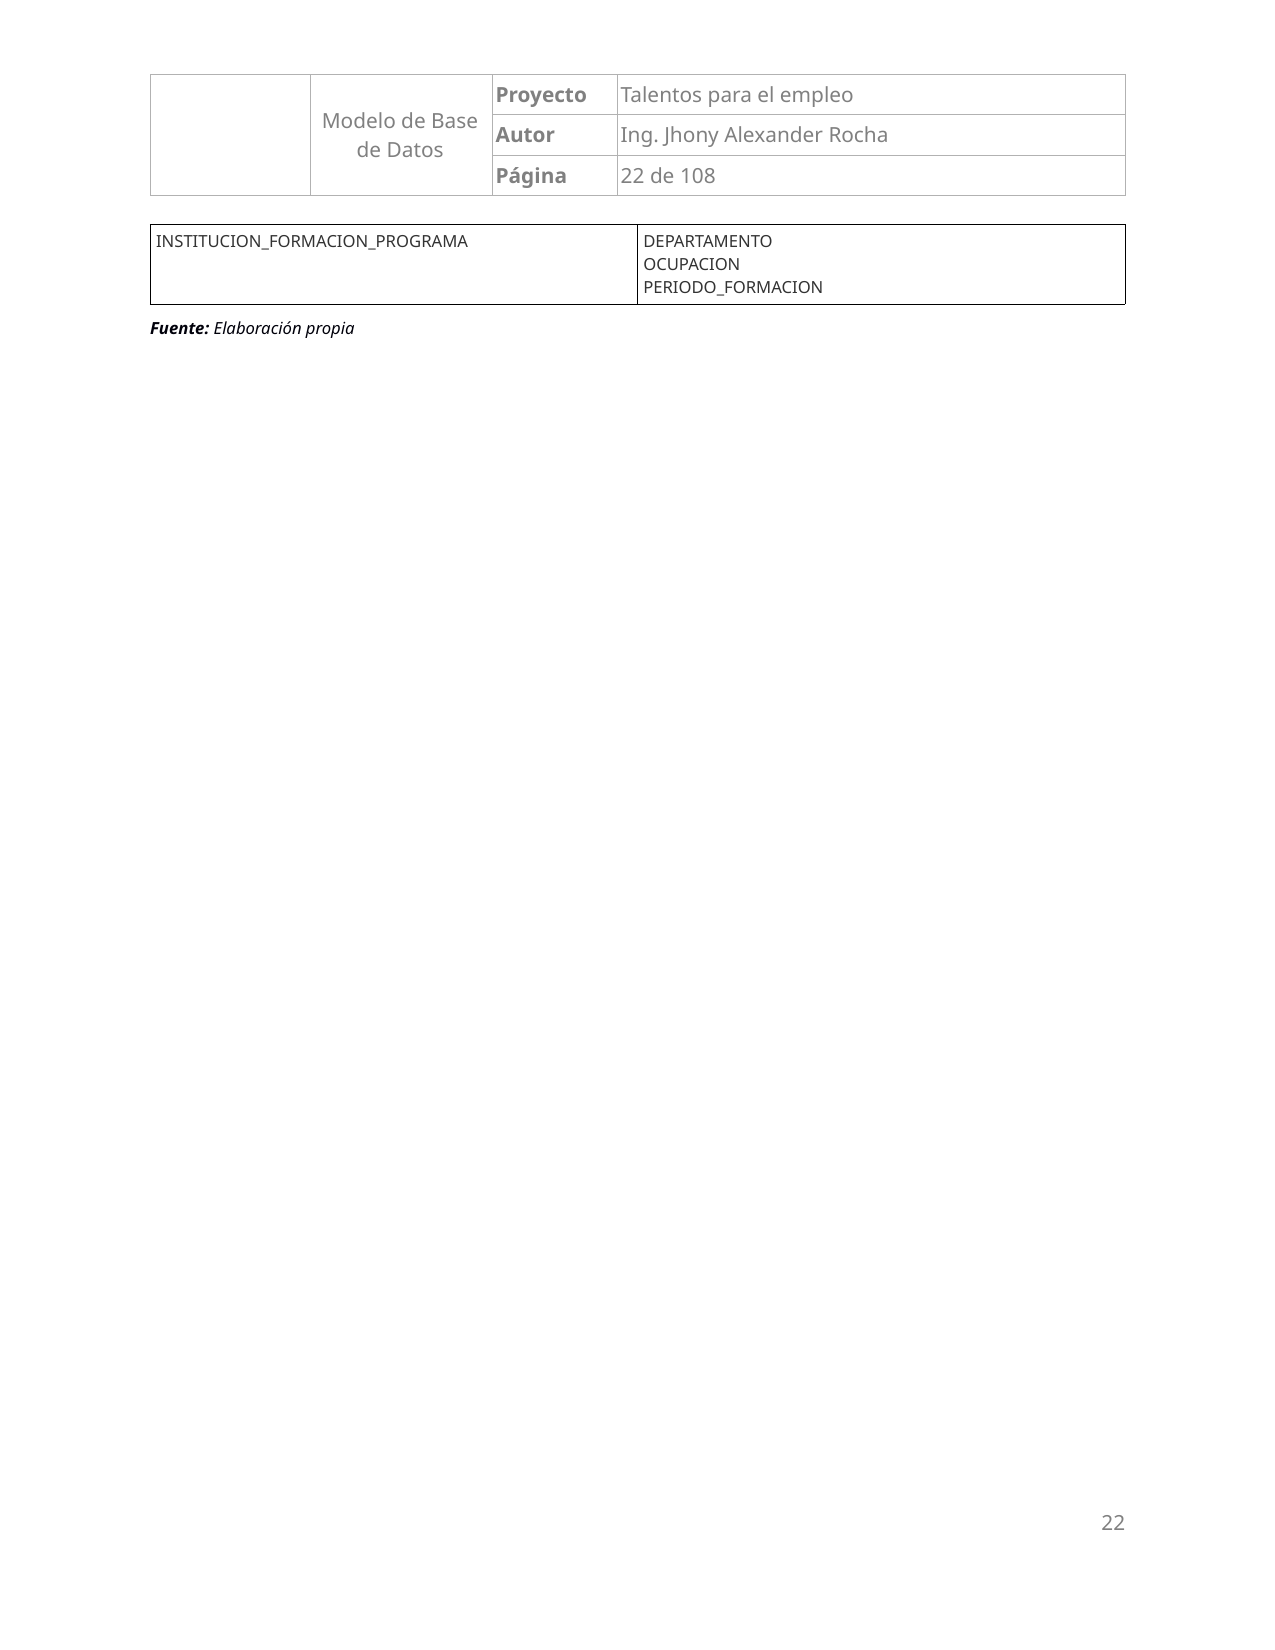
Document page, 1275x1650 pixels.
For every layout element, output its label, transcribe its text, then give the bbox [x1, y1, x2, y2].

table_cell INSTITUCION_FORMACION_PROGRAMA [151, 225, 637, 304]
table_cell DEPARTAMENTO OCUPACION PERIODO_FORMACION [638, 225, 1125, 304]
text Fuente: Elaboración propia [150, 316, 1125, 339]
